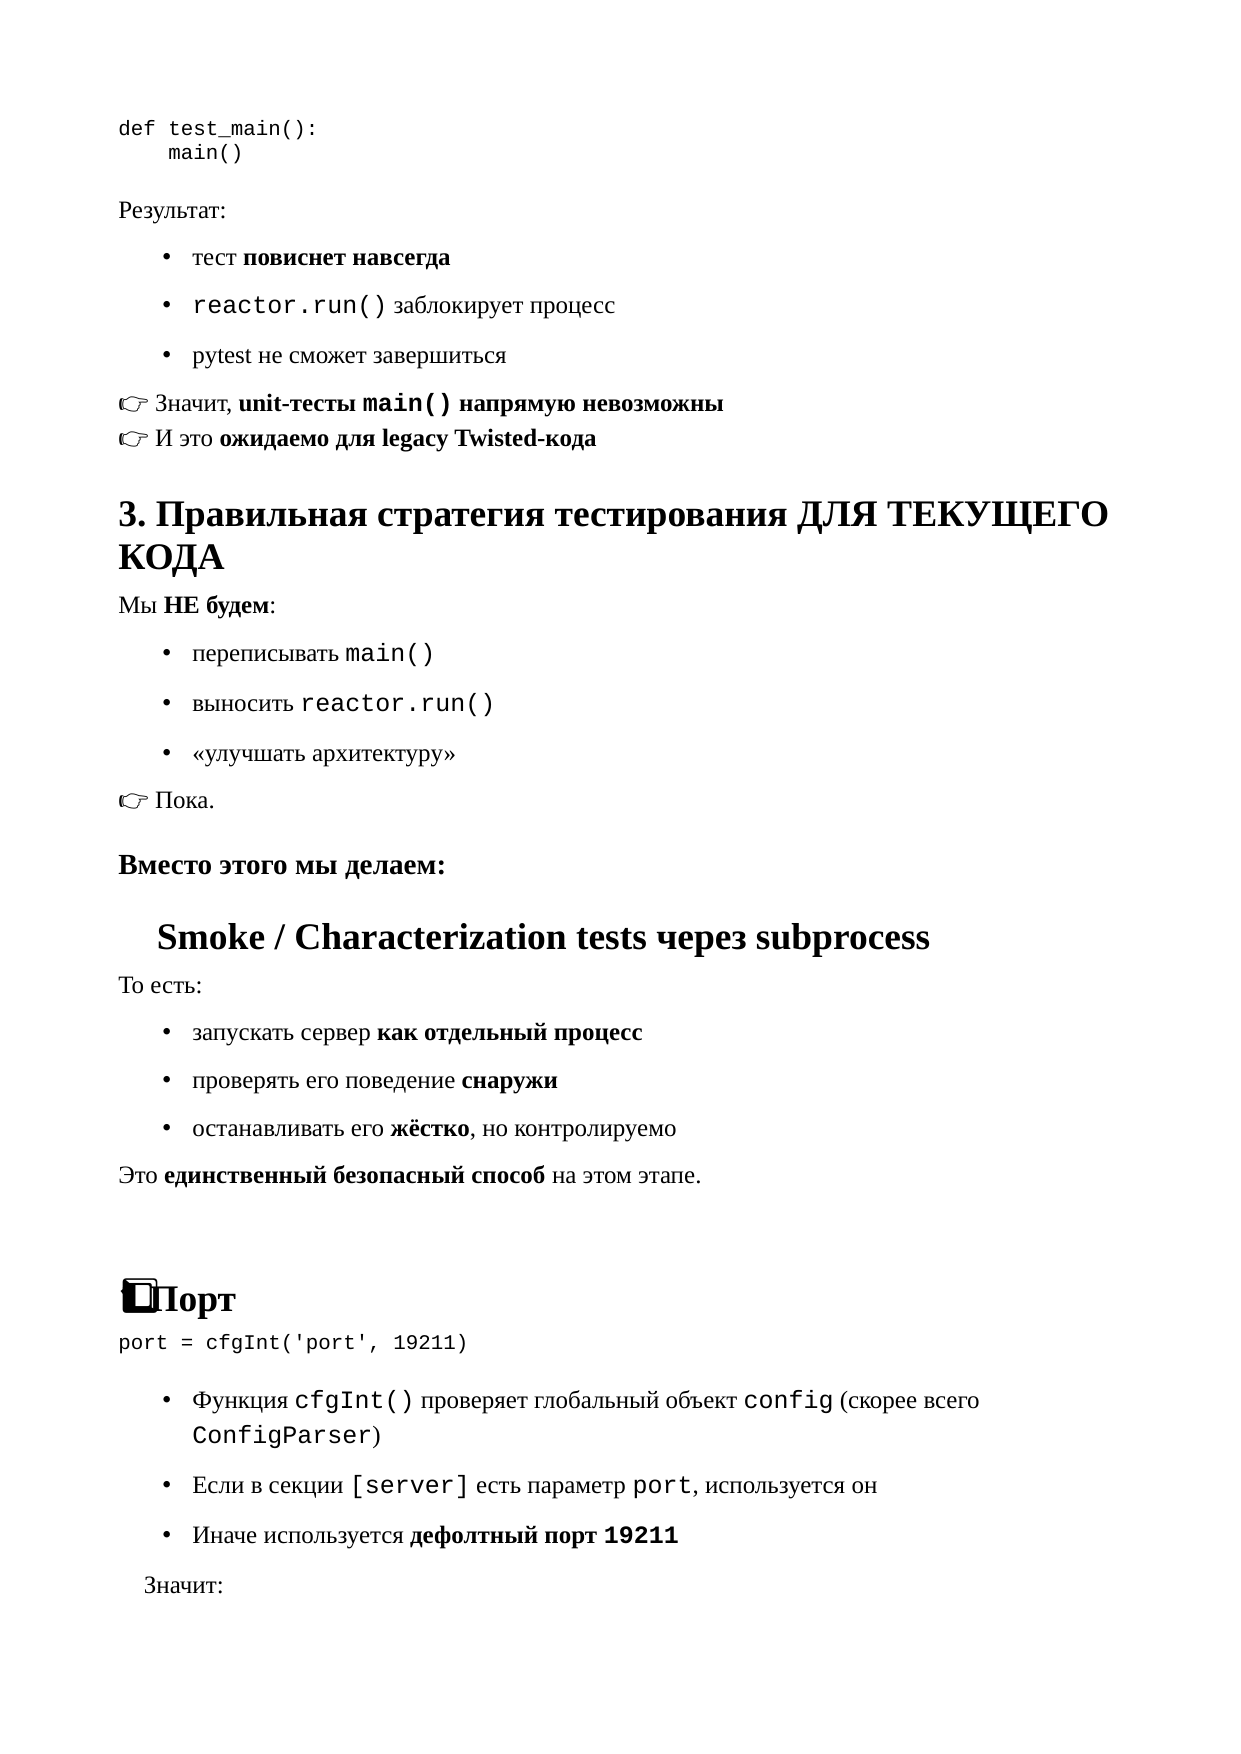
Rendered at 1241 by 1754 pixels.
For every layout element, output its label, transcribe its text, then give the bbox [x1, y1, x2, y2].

list Иначе используется дефолтный порт 19211 [162, 1520, 1122, 1551]
text Результат: [118, 195, 1122, 224]
subtitle 3. Правильная стратегия тестирования ДЛЯ ТЕКУЩЕГО КОДА [118, 491, 1122, 577]
text main() [118, 142, 1122, 165]
text port = cfgInt('port', 19211) [118, 1332, 1122, 1356]
subtitle 🧪 Smoke / Characterization tests через subprocess [118, 914, 1122, 957]
text def test_main(): [118, 118, 1122, 142]
list pytest не сможет завершиться [162, 340, 1122, 369]
text 👉 Значит, unit-тесты main() напрямую невозможны 👉 И это ожидаемо для legacy Twisted-кода [118, 388, 1122, 452]
list Если в секции [server] есть параметр port, используется он [162, 1470, 1122, 1501]
list останавливать его жёстко, но контролируемо [162, 1113, 1122, 1141]
text Это единственный безопасный способ на этом этапе. [118, 1160, 1122, 1189]
subtitle 1️⃣ Порт [118, 1276, 1122, 1319]
list Функция cfgInt() проверяет глобальный объект config (скорее всего ConfigParser) [162, 1385, 1122, 1451]
text ✅ Значит: [118, 1570, 1122, 1599]
list выносить reactor.run() [162, 688, 1122, 718]
list проверять его поведение снаружи [162, 1065, 1122, 1094]
text Мы НЕ будем: [118, 590, 1122, 619]
list тест повиснет навсегда [162, 242, 1122, 271]
subtitle Вместо этого мы делаем: [118, 847, 1122, 881]
list «улучшать архитектуру» [162, 738, 1122, 766]
list переписывать main() [162, 638, 1122, 668]
list запускать сервер как отдельный процесс [162, 1017, 1122, 1046]
text То есть: [118, 970, 1122, 999]
list reactor.run() заблокирует процесс [162, 290, 1122, 321]
text 👉 Пока. [118, 785, 1122, 814]
